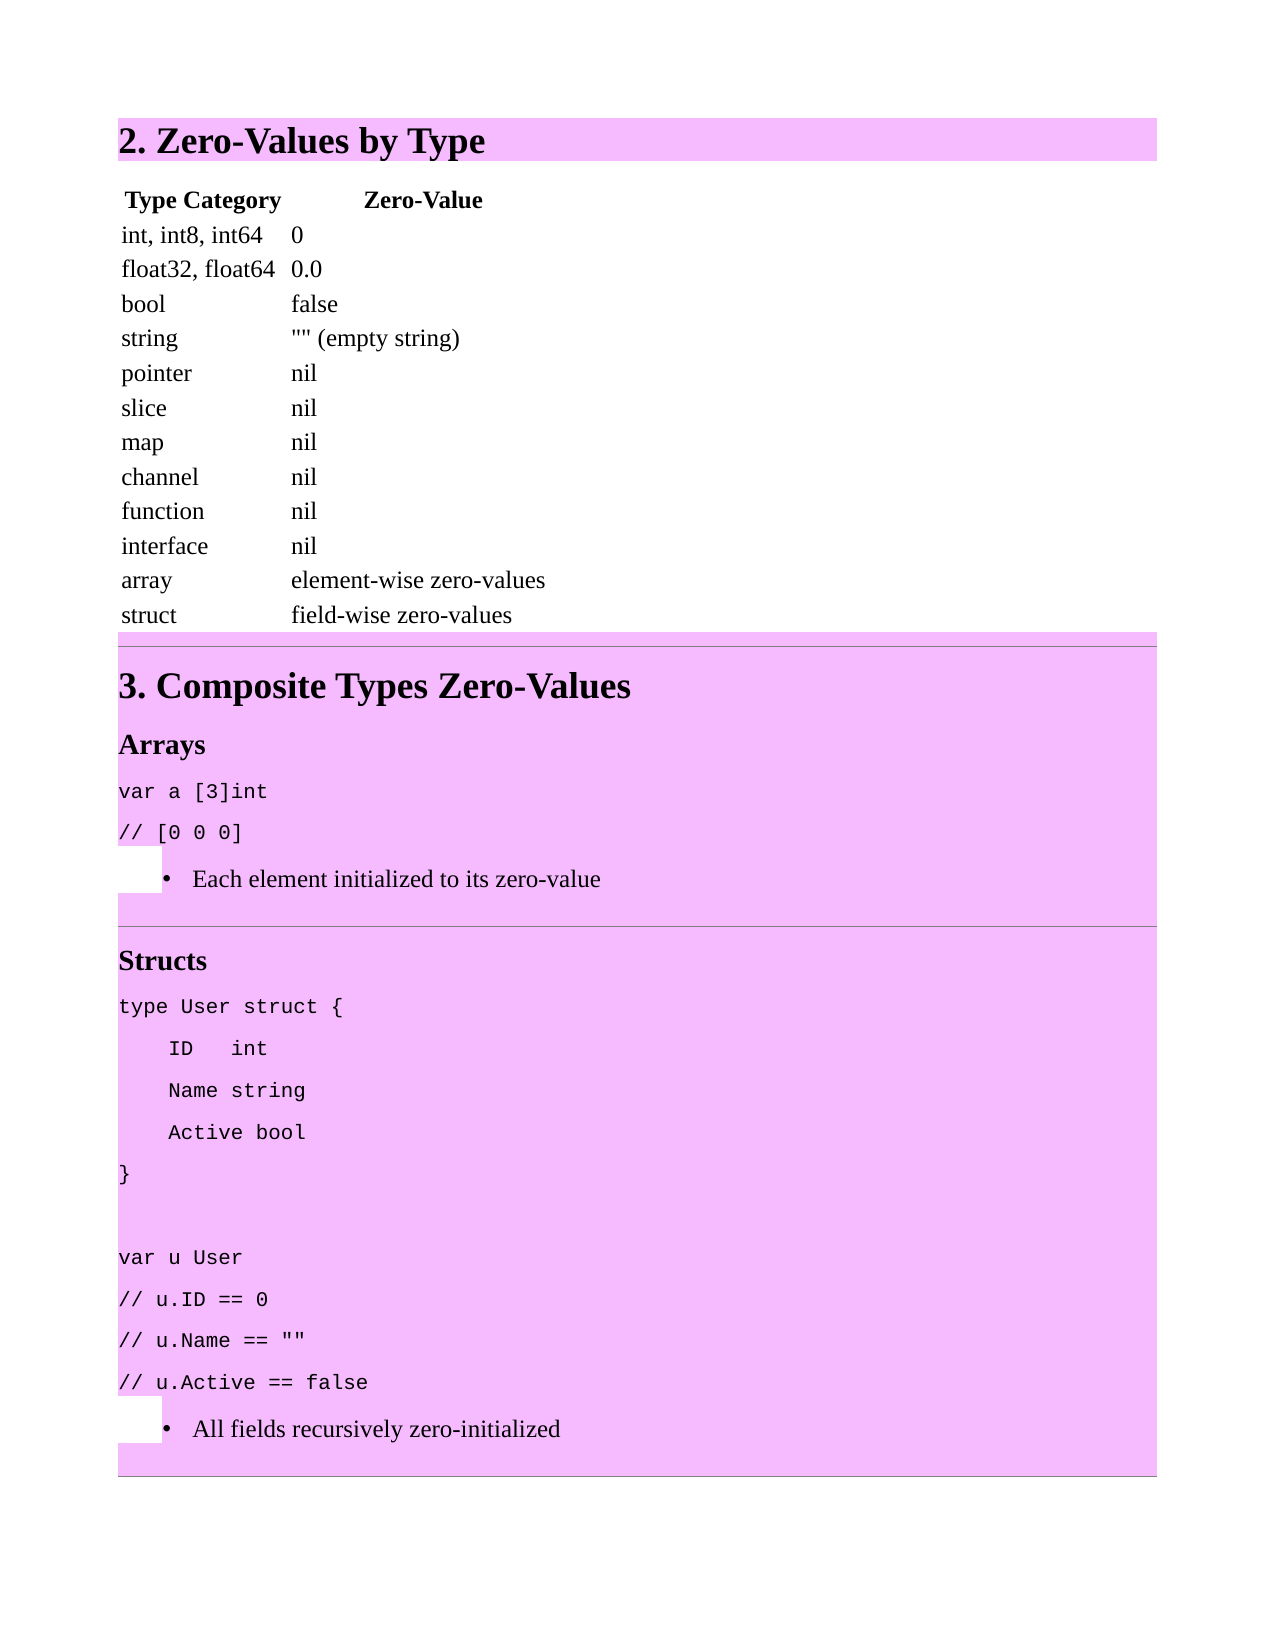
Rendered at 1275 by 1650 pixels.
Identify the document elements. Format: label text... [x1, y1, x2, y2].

text } [118, 1163, 1157, 1187]
text var a [3]int [118, 781, 1157, 804]
text // u.Active == false [118, 1372, 1157, 1396]
table_cell slice [118, 390, 288, 424]
table_header Type Category [118, 182, 288, 217]
text Active bool [118, 1122, 1157, 1145]
text ID int [118, 1038, 1157, 1062]
table_cell false [288, 286, 558, 321]
table_cell "" (empty string) [288, 321, 558, 355]
text // u.Name == "" [118, 1331, 1157, 1354]
table_cell nil [288, 355, 558, 390]
table_cell float32, float64 [118, 251, 288, 286]
table_cell pointer [118, 355, 288, 390]
table_cell array [118, 563, 288, 597]
subtitle 3. Composite Types Zero-Values [118, 663, 1157, 706]
table_cell int, int8, int64 [118, 217, 288, 251]
table_cell function [118, 494, 288, 528]
text Name string [118, 1080, 1157, 1103]
table_cell nil [288, 424, 558, 459]
table_cell map [118, 424, 288, 459]
subtitle 2. Zero-Values by Type [118, 118, 1157, 161]
text // u.ID == 0 [118, 1289, 1157, 1312]
text type User struct { [118, 996, 1157, 1020]
table_cell nil [288, 390, 558, 424]
table_cell channel [118, 459, 288, 493]
list All fields recursively zero-initialized [162, 1414, 1157, 1443]
table_cell string [118, 321, 288, 355]
table_cell nil [288, 528, 558, 563]
list Each element initialized to its zero-value [162, 864, 1157, 893]
subtitle Structs [118, 943, 1157, 977]
table_cell interface [118, 528, 288, 563]
subtitle Arrays [118, 727, 1157, 761]
table_cell bool [118, 286, 288, 321]
table_cell struct [118, 597, 288, 632]
text var u User [118, 1247, 1157, 1271]
table_cell nil [288, 459, 558, 493]
text // [0 0 0] [118, 822, 1157, 846]
table_cell 0 [288, 217, 558, 251]
table_cell field-wise zero-values [288, 597, 558, 632]
table_cell 0.0 [288, 251, 558, 286]
table_cell element-wise zero-values [288, 563, 558, 597]
table_header Zero-Value [288, 182, 558, 217]
table_cell nil [288, 494, 558, 528]
